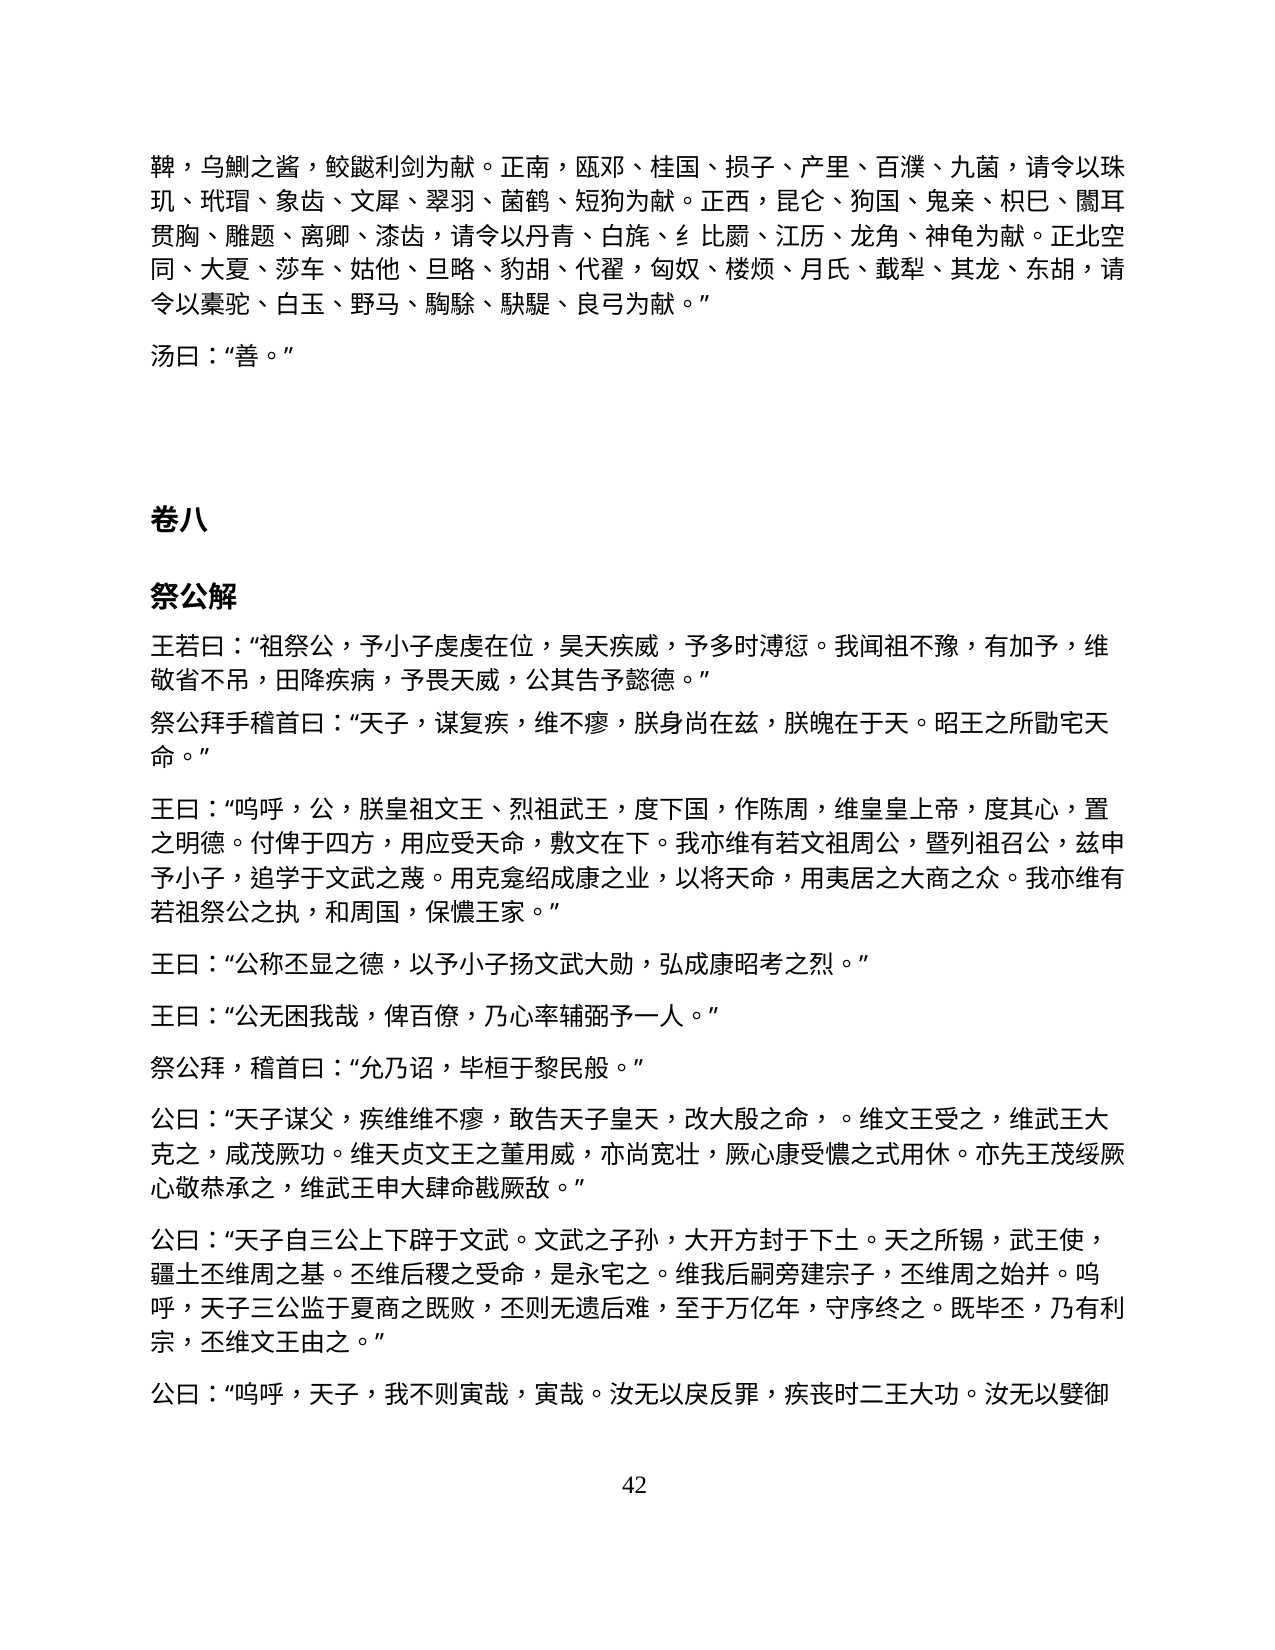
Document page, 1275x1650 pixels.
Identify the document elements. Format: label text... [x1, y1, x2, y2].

subtitle 卷八 [150, 499, 1125, 539]
text 公曰：“天子自三公上下辟于文武。文武之子孙，大开方封于下土。天之所锡，武王使，疆土丕维周之基。丕维后稷之受命，是永宅之。维我后嗣旁建宗子，丕维周之始并。呜呼，天子三公监于夏商之既败，丕则无遗后难，至于万亿年，守序终之。既毕丕，乃有利宗，丕维文王由之。” [150, 1222, 1125, 1358]
text 王曰：“公称丕显之德，以予小子扬文武大勋，弘成康昭考之烈。” [150, 946, 1125, 980]
text 王曰：“呜呼，公，朕皇祖文王、烈祖武王，度下国，作陈周，维皇皇上帝，度其心，置之明德。付俾于四方，用应受天命，敷文在下。我亦维有若文祖周公，暨列祖召公，兹申予小子，追学于文武之蔑。用克龛绍成康之业，以将天命，用夷居之大商之众。我亦维有若祖祭公之执，和周国，保憹王家。” [150, 792, 1125, 928]
text 公曰：“呜呼，天子，我不则寅哉，寅哉。汝无以戾反罪，疾丧时二王大功。汝无以嬖御 [150, 1376, 1125, 1411]
text 祭公拜手稽首曰：“天子，谋复疾，维不瘳，朕身尚在兹，朕魄在于天。昭王之所勖宅天命。” [150, 706, 1125, 774]
text 伊尹朝，献商书，汤问伊尹曰：“诸侯来献，或无马牛之所生，而献远方之物事实相反不利。今吾欲因其地势，所有献之，必易得而不贵，其为四方献令。”伊殷受命，于是为四方令曰：“臣请正东，符娄、仇州、伊虑、沤深、十蛮、越沤，剪发文身，请令以鱼皮之鞞，乌鰂之酱，鲛鼥利剑为献。正南，瓯邓、桂国、损子、产里、百濮、九菌，请令以珠玑、玳瑁、象齿、文犀、翠羽、菌鹤、短狗为献。正西，昆仑、狗国、鬼亲、枳巳、闟耳贯胸、雕题、离卿、漆齿，请令以丹青、白旄、纟比罽、江历、龙角、神龟为献。正北空同、大夏、莎车、姑他、旦略、豹胡、代翟，匈奴、楼烦、月氏、韯犁、其龙、东胡，请令以橐驼、白玉、野马、騊駼、駃騠、良弓为献。” [150, 150, 1125, 320]
text 公曰：“天子谋父，疾维维不瘳，敢告天子皇天，改大殷之命，。维文王受之，维武王大克之，咸茂厥功。维天贞文王之董用威，亦尚宽壮，厥心康受憹之式用休。亦先王茂绥厥心敬恭承之，维武王申大肆命戡厥敌。” [150, 1102, 1125, 1204]
text 王若曰：“祖祭公，予小子虔虔在位，昊天疾威，予多时溥愆。我闻祖不豫，有加予，维敬省不吊，田降疾病，予畏天威，公其告予懿德。” [150, 629, 1125, 697]
text 汤曰：“善。” [150, 338, 1125, 372]
text 祭公拜，稽首曰：“允乃诏，毕桓于黎民般。” [150, 1050, 1125, 1084]
subtitle 祭公解 [150, 577, 1125, 616]
text 王曰：“公无困我哉，俾百僚，乃心率辅弼予一人。” [150, 998, 1125, 1032]
